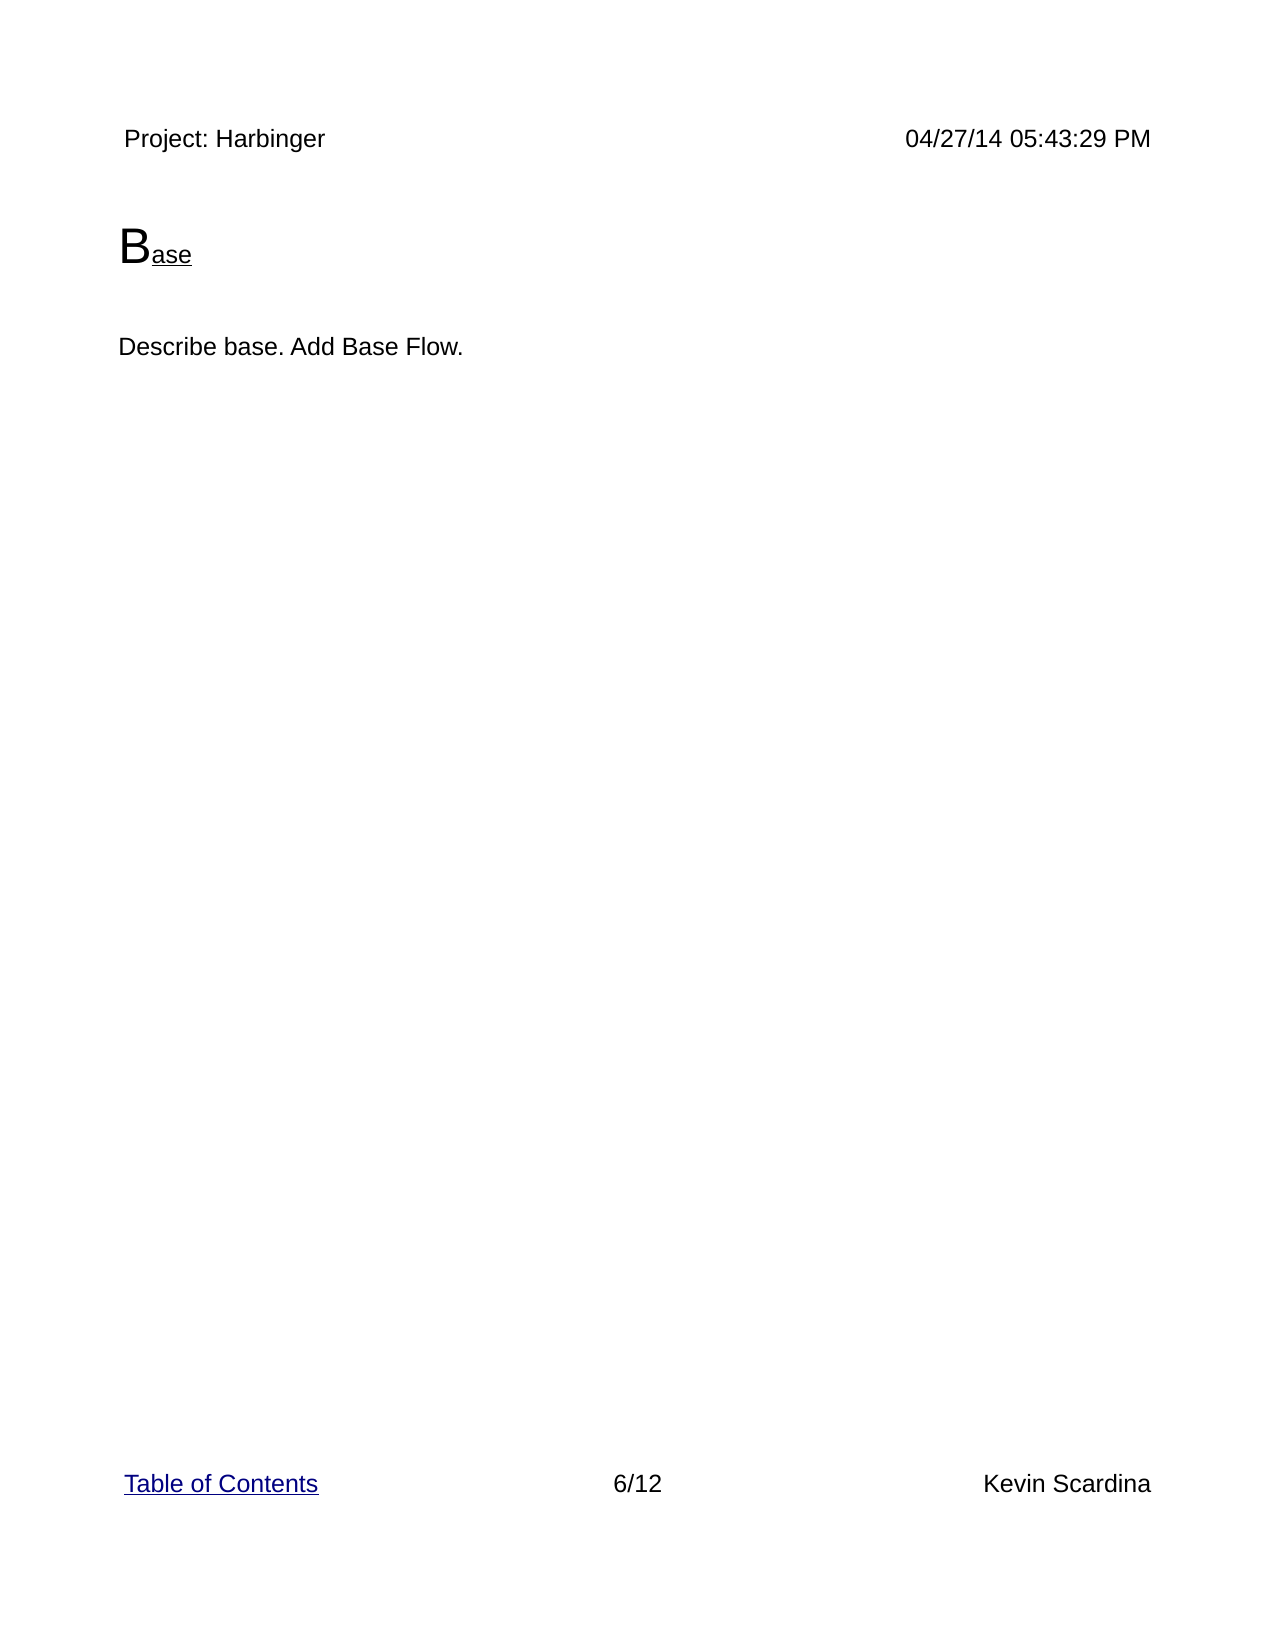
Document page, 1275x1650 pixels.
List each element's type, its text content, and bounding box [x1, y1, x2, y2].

text Base [118, 217, 1157, 274]
text Describe base. Add Base Flow. [118, 332, 1157, 360]
